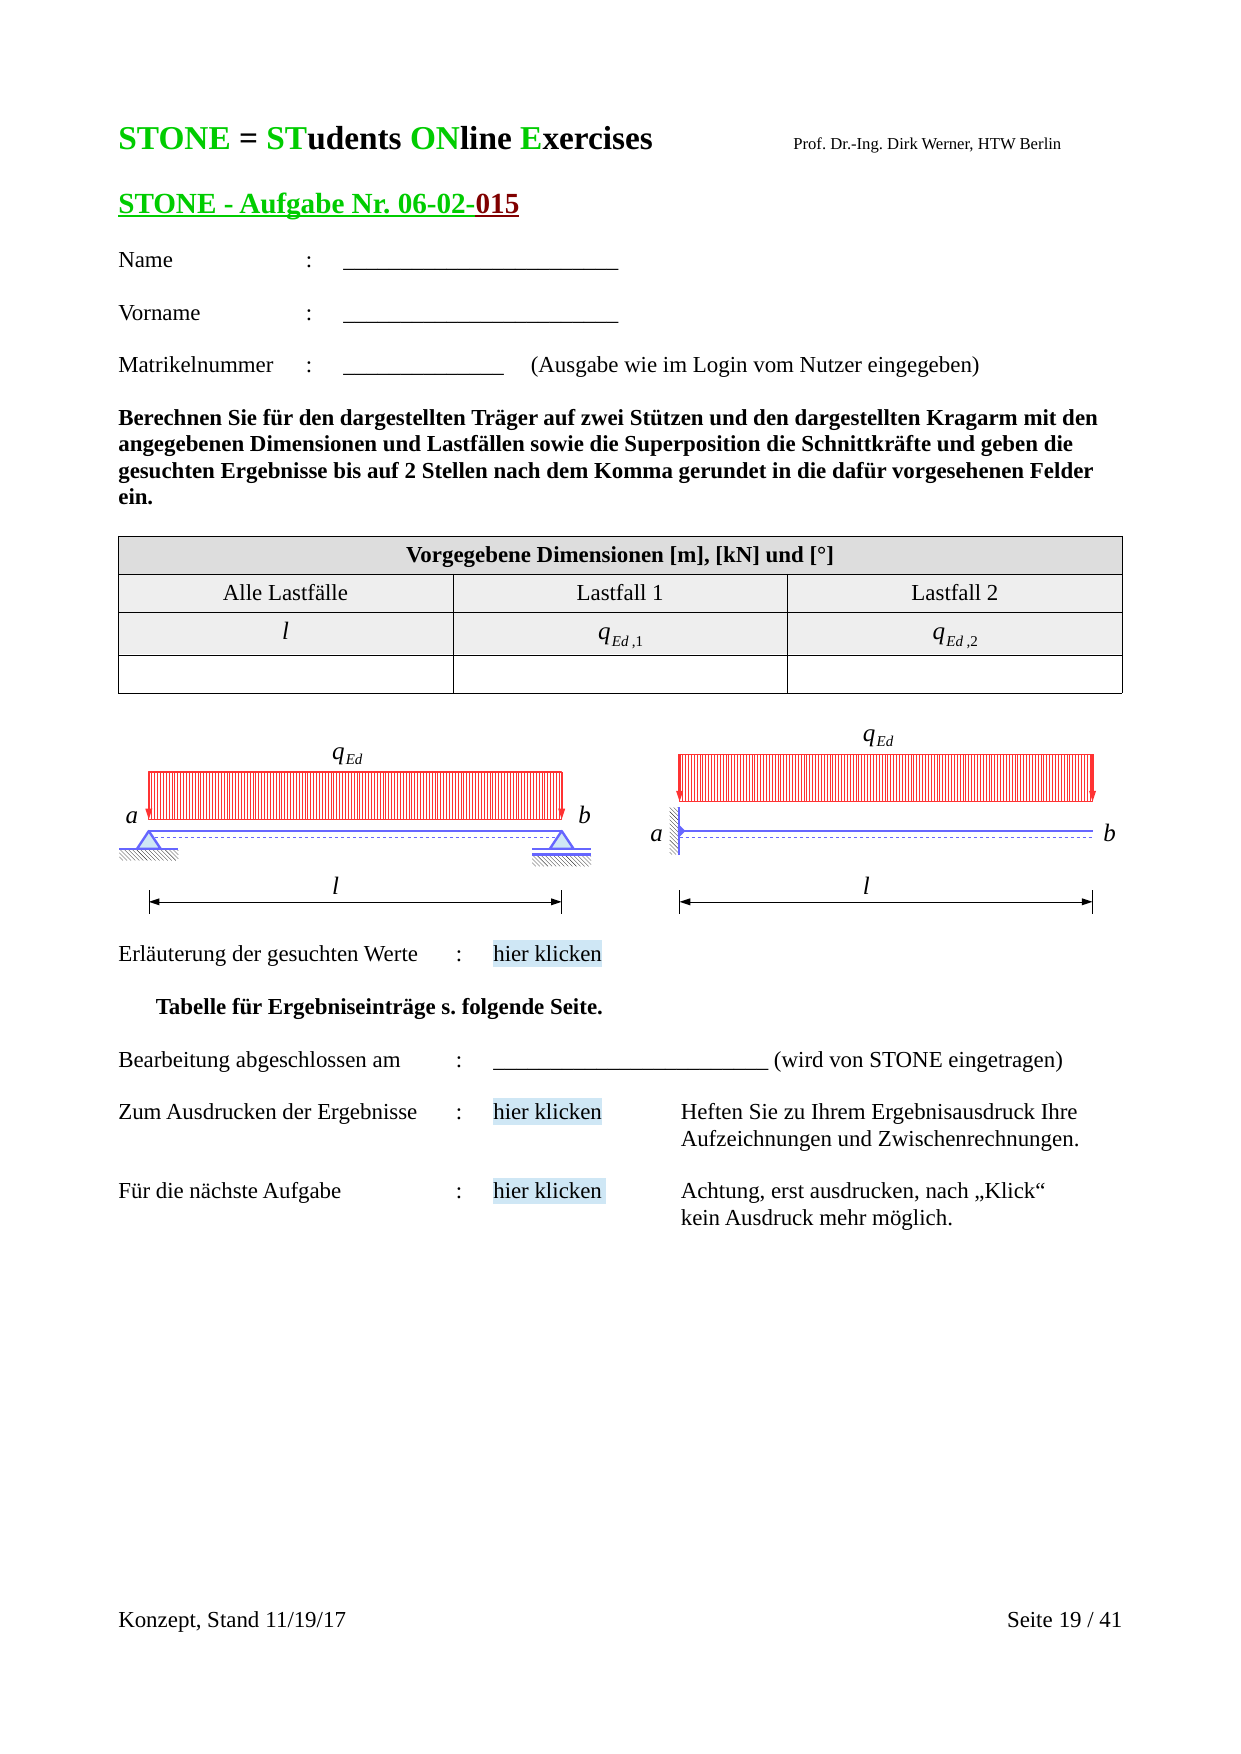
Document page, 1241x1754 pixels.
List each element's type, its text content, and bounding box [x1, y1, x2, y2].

text Matrikelnummer : ______________ (Ausgabe wie im Login vom Nutzer eingegeben) [118, 351, 1122, 378]
text Aufzeichnungen und Zwischenrechnungen. [118, 1125, 1122, 1151]
table_cell [119, 656, 453, 692]
text Erläuterung der gesuchten Werte : hier klicken [118, 940, 1122, 967]
text Tabelle für Ergebniseinträge s. folgende Seite. [118, 993, 1122, 1019]
table_cell [454, 656, 787, 692]
text Für die nächste Aufgabe : hier klicken Achtung, erst ausdrucken, nach „Klick“ [118, 1177, 1122, 1204]
table_cell [454, 613, 787, 654]
text Berechnen Sie für den dargestellten Träger auf zwei Stützen und den dargestellten Kragarm mit den angegebenen Dimensionen und Lastfällen sowie die Superposition die Schnittkräfte und geben die gesuchten Ergebnisse bis auf 2 Stellen nach dem Komma gerundet in die dafür vorgesehenen Felder ein. [118, 404, 1122, 509]
text Name : ________________________ [118, 246, 1122, 272]
text STONE - Aufgabe Nr. 06-02-015 [118, 186, 1122, 219]
table_cell Alle Lastfälle [119, 575, 453, 612]
table_header Vorgegebene Dimensionen [m], [kN] und [°] [119, 537, 1122, 574]
text Zum Ausdrucken der Ergebnisse : hier klicken Heften Sie zu Ihrem Ergebnisausdruck Ihre [118, 1098, 1122, 1125]
table_cell Lastfall 2 [788, 575, 1122, 612]
table_cell [788, 656, 1122, 692]
text kein Ausdruck mehr möglich. [118, 1204, 1122, 1230]
text Vorname : ________________________ [118, 298, 1122, 325]
table_cell Lastfall 1 [454, 575, 787, 612]
table_cell [788, 613, 1122, 654]
text Bearbeitung abgeschlossen am : ________________________ (wird von STONE eingetragen) [118, 1046, 1122, 1072]
table_cell [119, 613, 453, 654]
